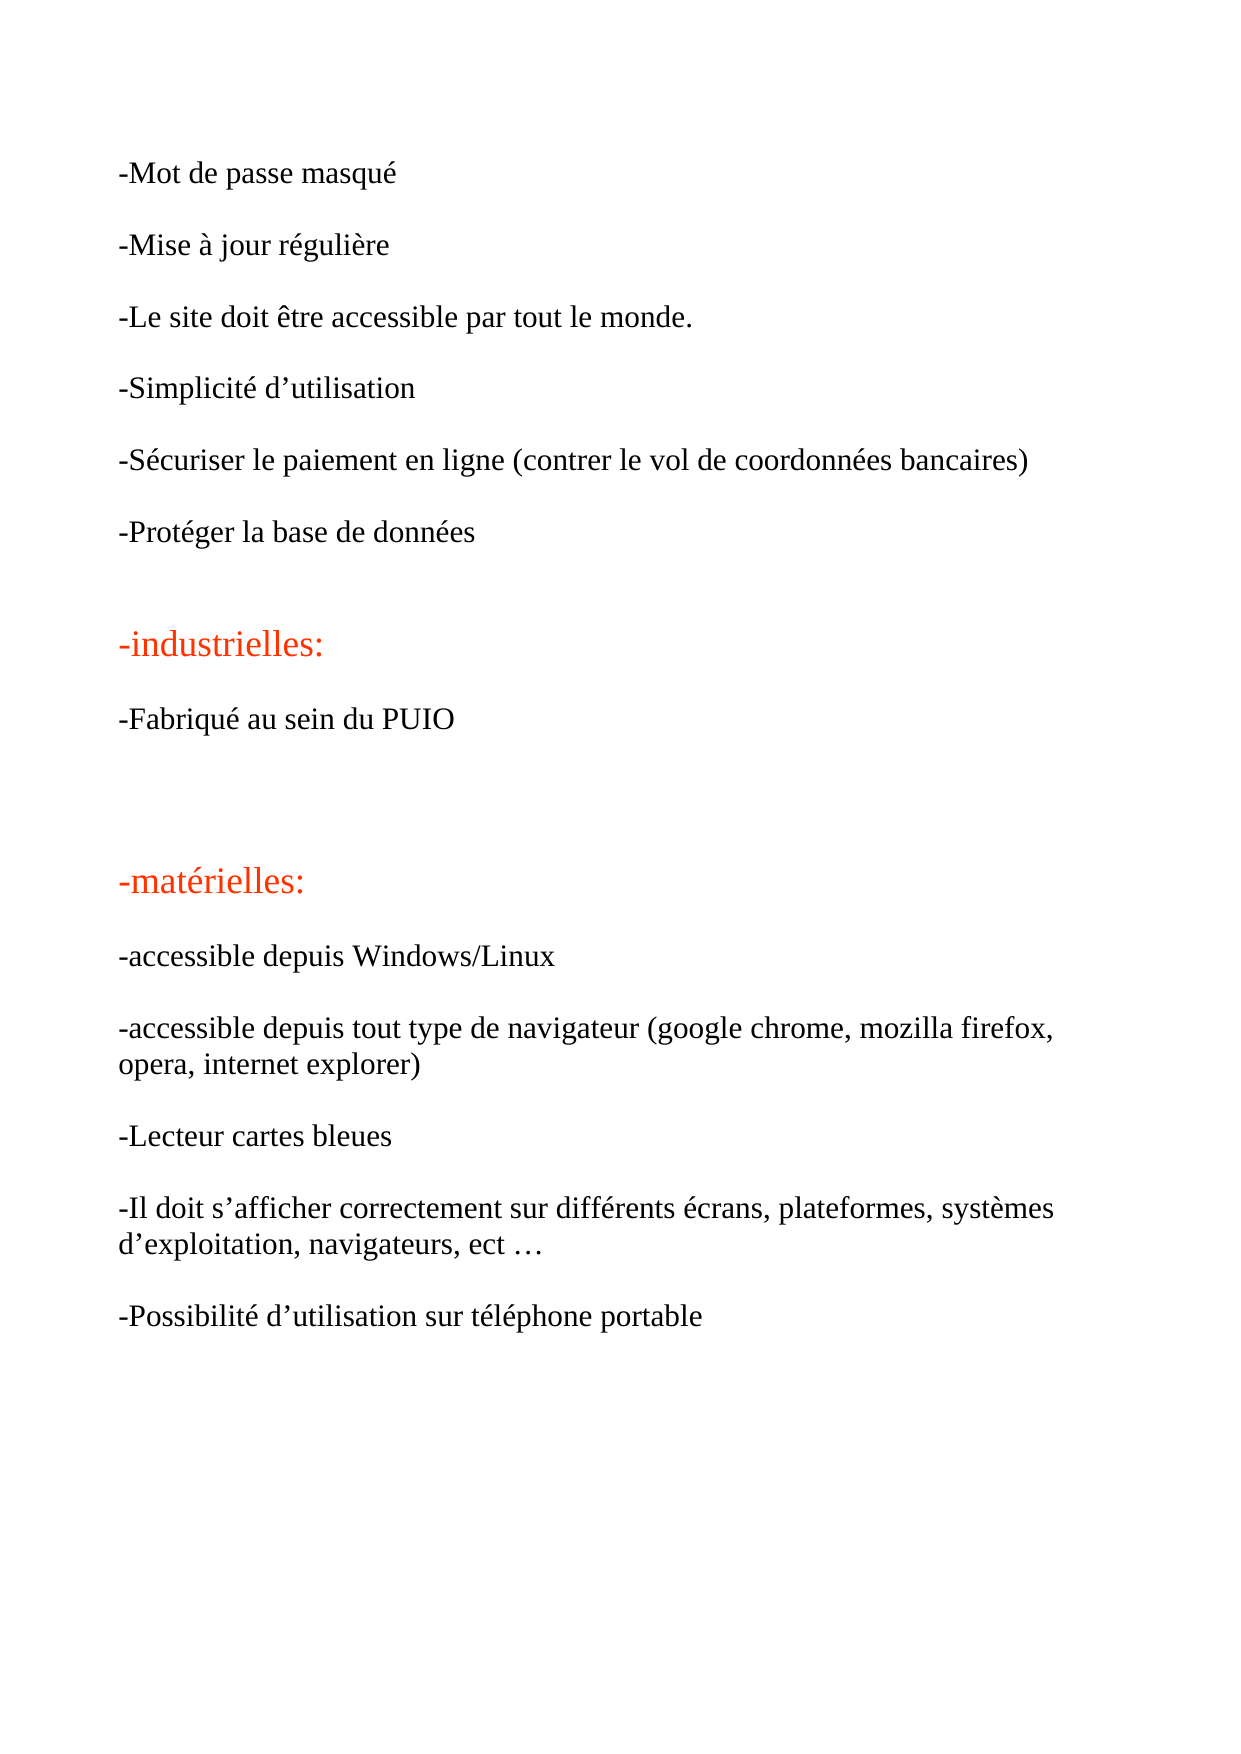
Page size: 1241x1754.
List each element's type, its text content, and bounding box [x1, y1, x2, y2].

text -Possibilité d’utilisation sur téléphone portable [118, 1297, 1122, 1333]
text -Lecteur cartes bleues [118, 1117, 1122, 1153]
text -industrielles: [118, 621, 1122, 664]
text -Fabriqué au sein du PUIO [118, 700, 1122, 736]
text -Simplicité d’utilisation [118, 370, 1122, 406]
text -Protéger la base de données [118, 513, 1122, 549]
text -Le site doit être accessible par tout le monde. [118, 298, 1122, 334]
text -Mot de passe masqué [118, 154, 1122, 190]
text -matérielles: [118, 858, 1122, 902]
text -Il doit s’afficher correctement sur différents écrans, plateformes, systèmes d’exploitation, navigateurs, ect … [118, 1189, 1122, 1261]
text -accessible depuis Windows/Linux [118, 937, 1122, 973]
text -accessible depuis tout type de navigateur (google chrome, mozilla firefox, opera, internet explorer) [118, 1009, 1122, 1081]
text -Sécuriser le paiement en ligne (contrer le vol de coordonnées bancaires) [118, 442, 1122, 477]
text -Mise à jour régulière [118, 226, 1122, 262]
